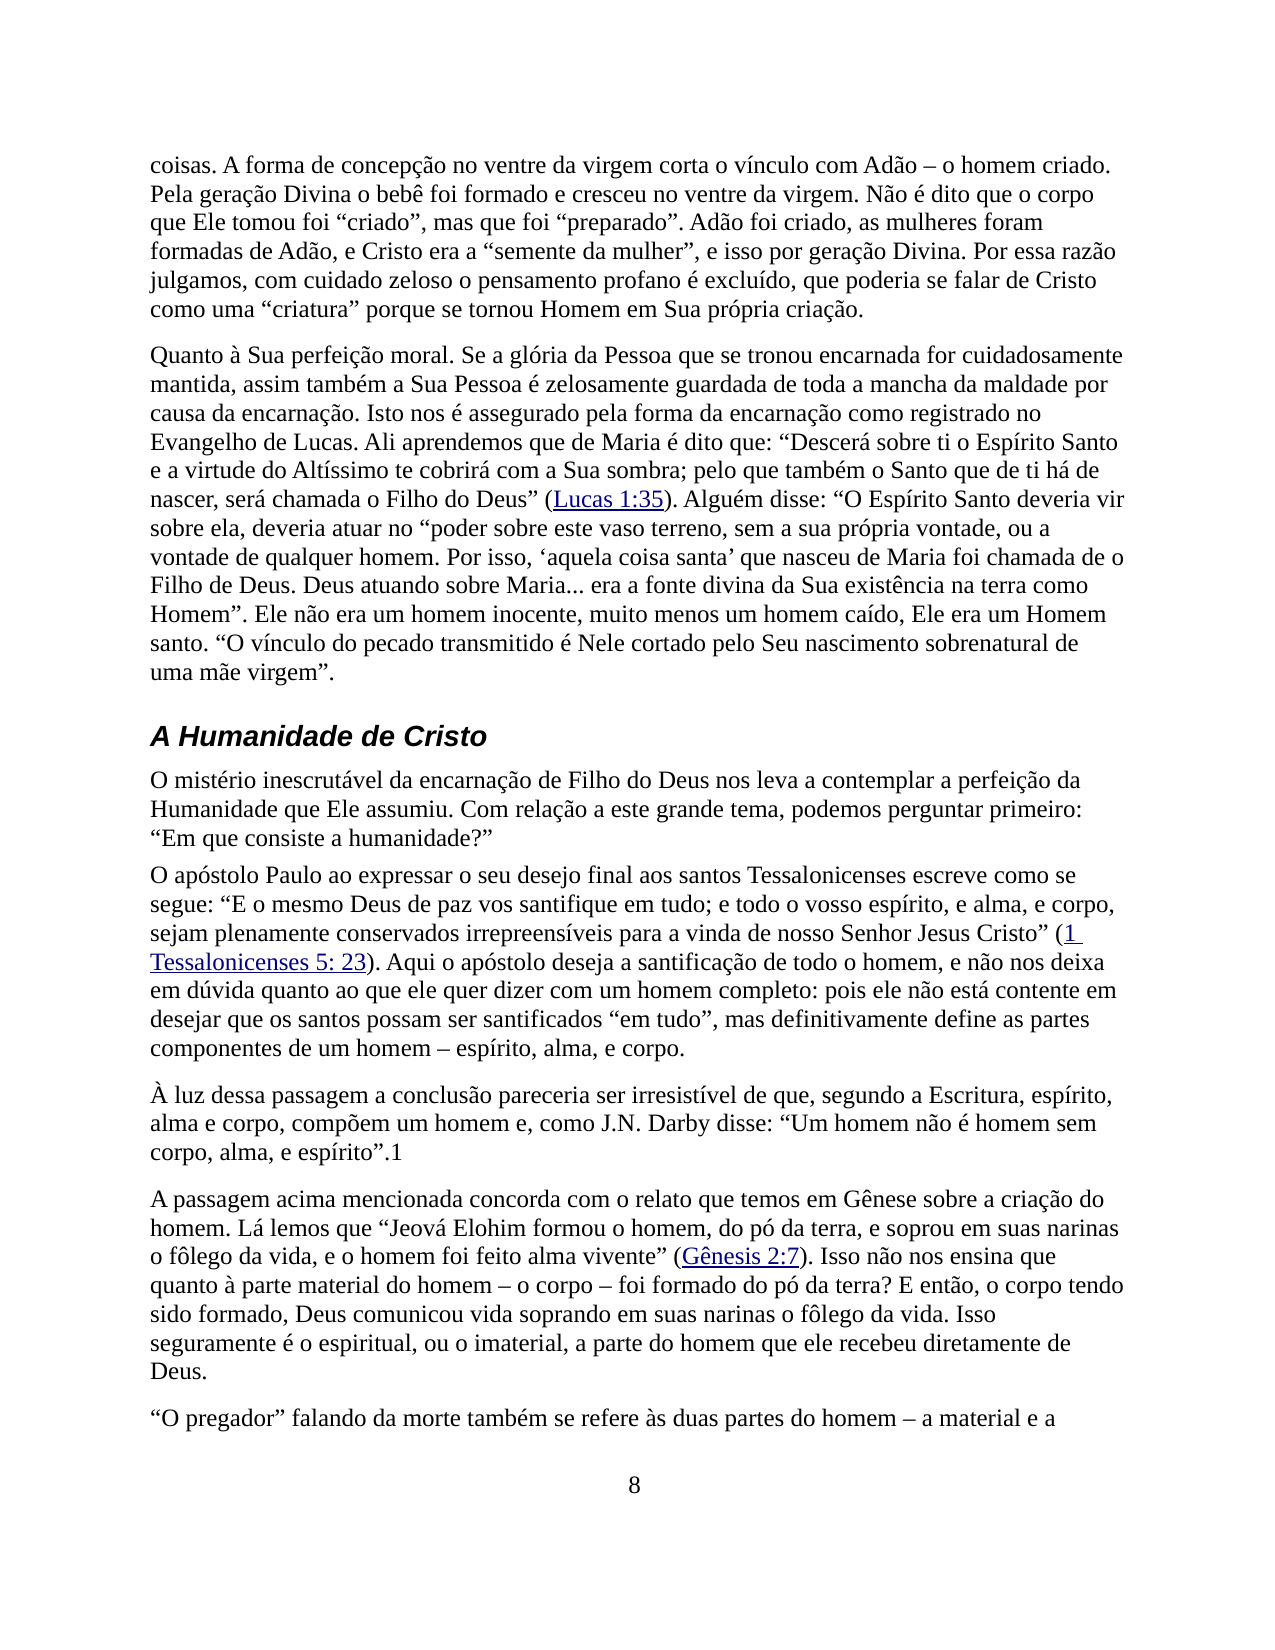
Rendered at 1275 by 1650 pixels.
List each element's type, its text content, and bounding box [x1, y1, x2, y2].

subtitle A Humanidade de Cristo [150, 719, 1125, 753]
text O mistério inescrutável da encarnação de Filho do Deus nos leva a contemplar a perfeição da Humanidade que Ele assumiu. Com relação a este grande tema, podemos perguntar primeiro: “Em que consiste a humanidade?” [150, 765, 1125, 852]
text À luz dessa passagem a conclusão pareceria ser irresistível de que, segundo a Escritura, espírito, alma e corpo, compõem um homem e, como J.N. Darby disse: “Um homem não é homem sem corpo, alma, e espírito”.1 [150, 1080, 1125, 1166]
text coisas. A forma de concepção no ventre da virgem corta o vínculo com Adão – o homem criado. Pela geração Divina o bebê foi formado e cresceu no ventre da virgem. Não é dito que o corpo que Ele tomou foi “criado”, mas que foi “preparado”. Adão foi criado, as mulheres foram formadas de Adão, e Cristo era a “semente da mulher”, e isso por geração Divina. Por essa razão julgamos, com cuidado zeloso o pensamento profano é excluído, que poderia se falar de Cristo como uma “criatura” porque se tornou Homem em Sua própria criação. [150, 150, 1125, 322]
text “O pregador” falando da morte também se refere às duas partes do homem – a material e a [150, 1403, 1125, 1432]
text A passagem acima mencionada concorda com o relato que temos em Gênese sobre a criação do homem. Lá lemos que “Jeová Elohim formou o homem, do pó da terra, e soprou em suas narinas o fôlego da vida, e o homem foi feito alma vivente” (Gênesis 2:7). Isso não nos ensina que quanto à parte material do homem – o corpo – foi formado do pó da terra? E então, o corpo tendo sido formado, Deus comunicou vida soprando em suas narinas o fôlego da vida. Isso seguramente é o espiritual, ou o imaterial, a parte do homem que ele recebeu diretamente de Deus. [150, 1184, 1125, 1385]
text Quanto à Sua perfeição moral. Se a glória da Pessoa que se tronou encarnada for cuidadosamente mantida, assim também a Sua Pessoa é zelosamente guardada de toda a mancha da maldade por causa da encarnação. Isto nos é assegurado pela forma da encarnação como registrado no Evangelho de Lucas. Ali aprendemos que de Maria é dito que: “Descerá sobre ti o Espírito Santo e a virtude do Altíssimo te cobrirá com a Sua sombra; pelo que também o Santo que de ti há de nascer, será chamada o Filho do Deus” (Lucas 1:35). Alguém disse: “O Espírito Santo deveria vir sobre ela, deveria atuar no “poder sobre este vaso terreno, sem a sua própria vontade, ou a vontade de qualquer homem. Por isso, ‘aquela coisa santa’ que nasceu de Maria foi chamada de o Filho de Deus. Deus atuando sobre Maria... era a fonte divina da Sua existência na terra como Homem”. Ele não era um homem inocente, muito menos um homem caído, Ele era um Homem santo. “O vínculo do pecado transmitido é Nele cortado pelo Seu nascimento sobrenatural de uma mãe virgem”. [150, 340, 1125, 685]
text O apóstolo Paulo ao expressar o seu desejo final aos santos Tessalonicenses escreve como se segue: “E o mesmo Deus de paz vos santifique em tudo; e todo o vosso espírito, e alma, e corpo, sejam plenamente conservados irrepreensíveis para a vinda de nosso Senhor Jesus Cristo” (1 Tessalonicenses 5: 23). Aqui o apóstolo deseja a santificação de todo o homem, e não nos deixa em dúvida quanto ao que ele quer dizer com um homem completo: pois ele não está contente em desejar que os santos possam ser santificados “em tudo”, mas definitivamente define as partes componentes de um homem – espírito, alma, e corpo. [150, 861, 1125, 1062]
